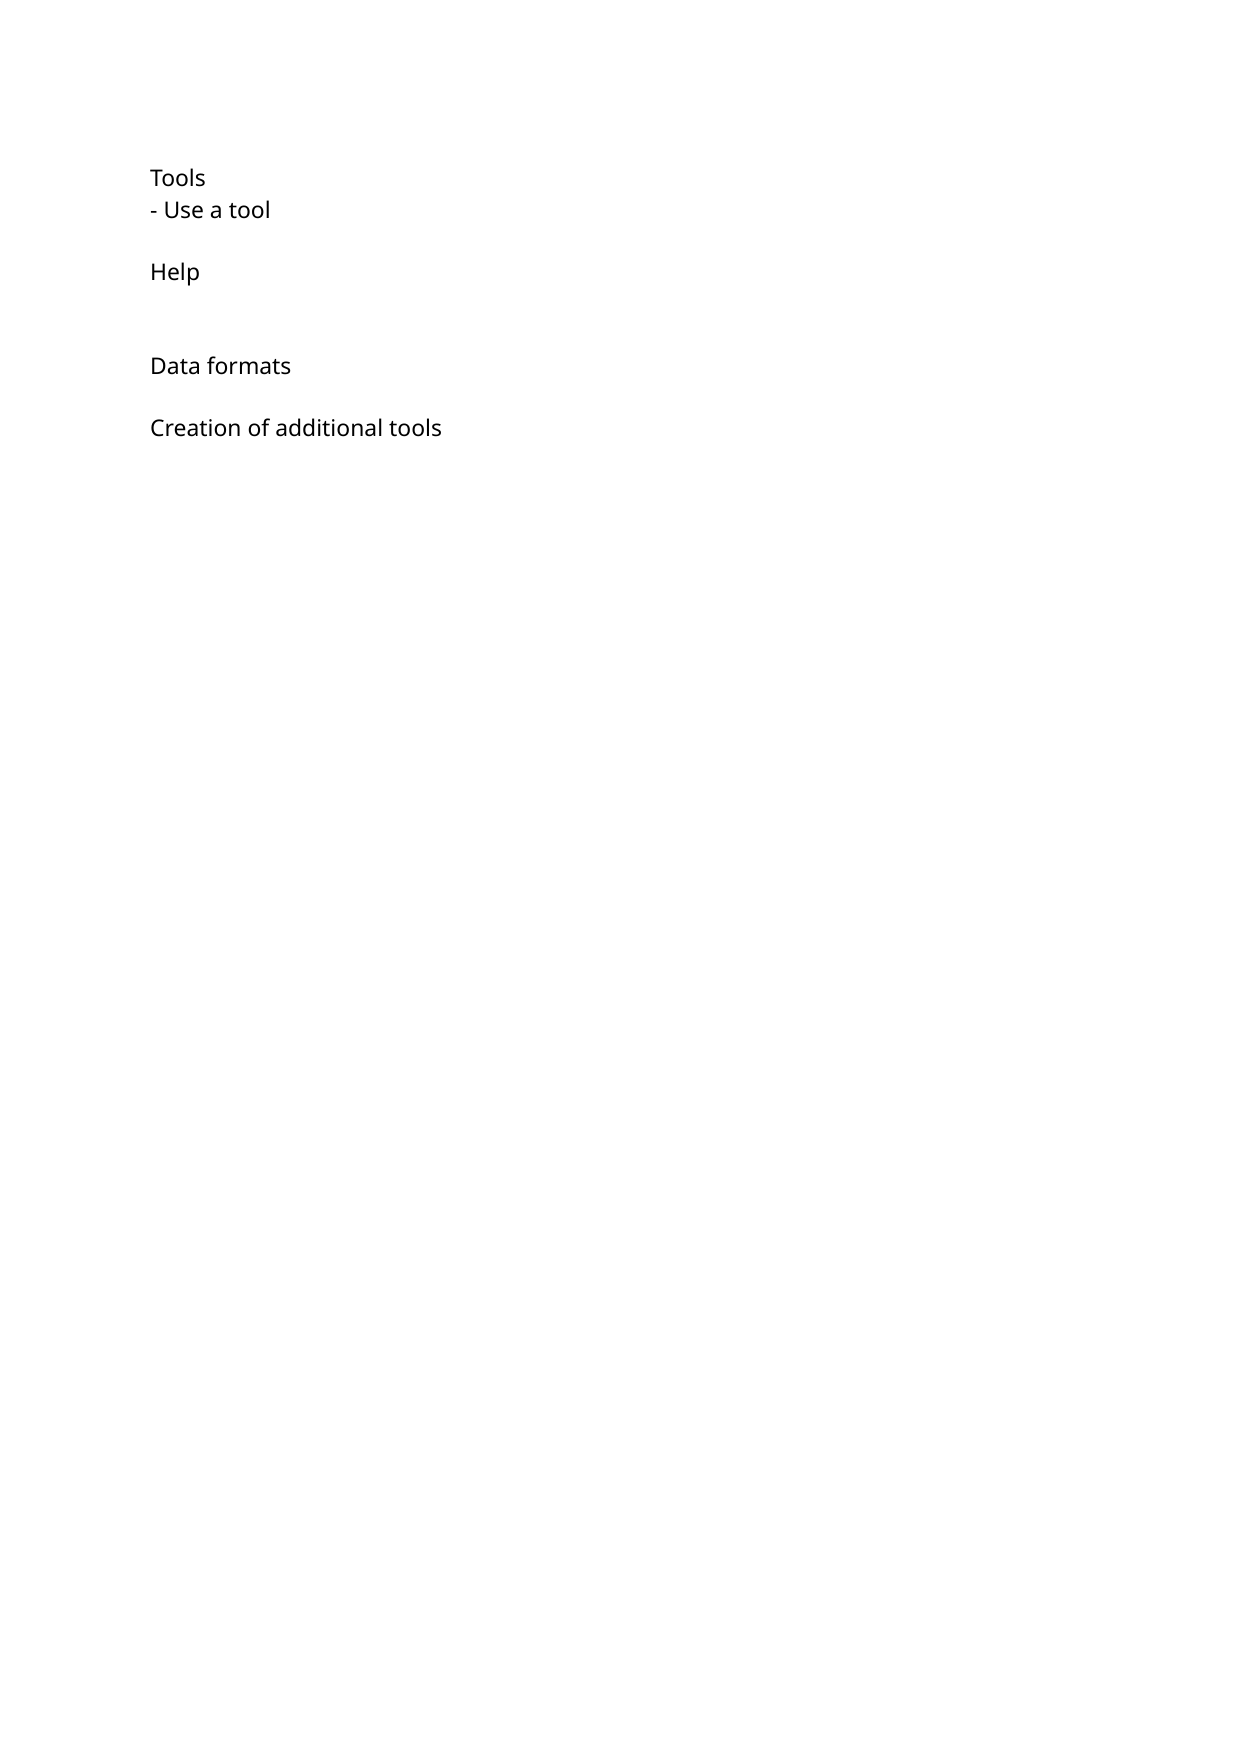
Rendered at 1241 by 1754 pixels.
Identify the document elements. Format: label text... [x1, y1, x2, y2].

text - Use a tool [150, 194, 1090, 225]
text Data formats [150, 350, 1090, 381]
text Help [150, 256, 1090, 287]
text Creation of additional tools [150, 412, 1090, 444]
text Tools [150, 162, 1090, 194]
